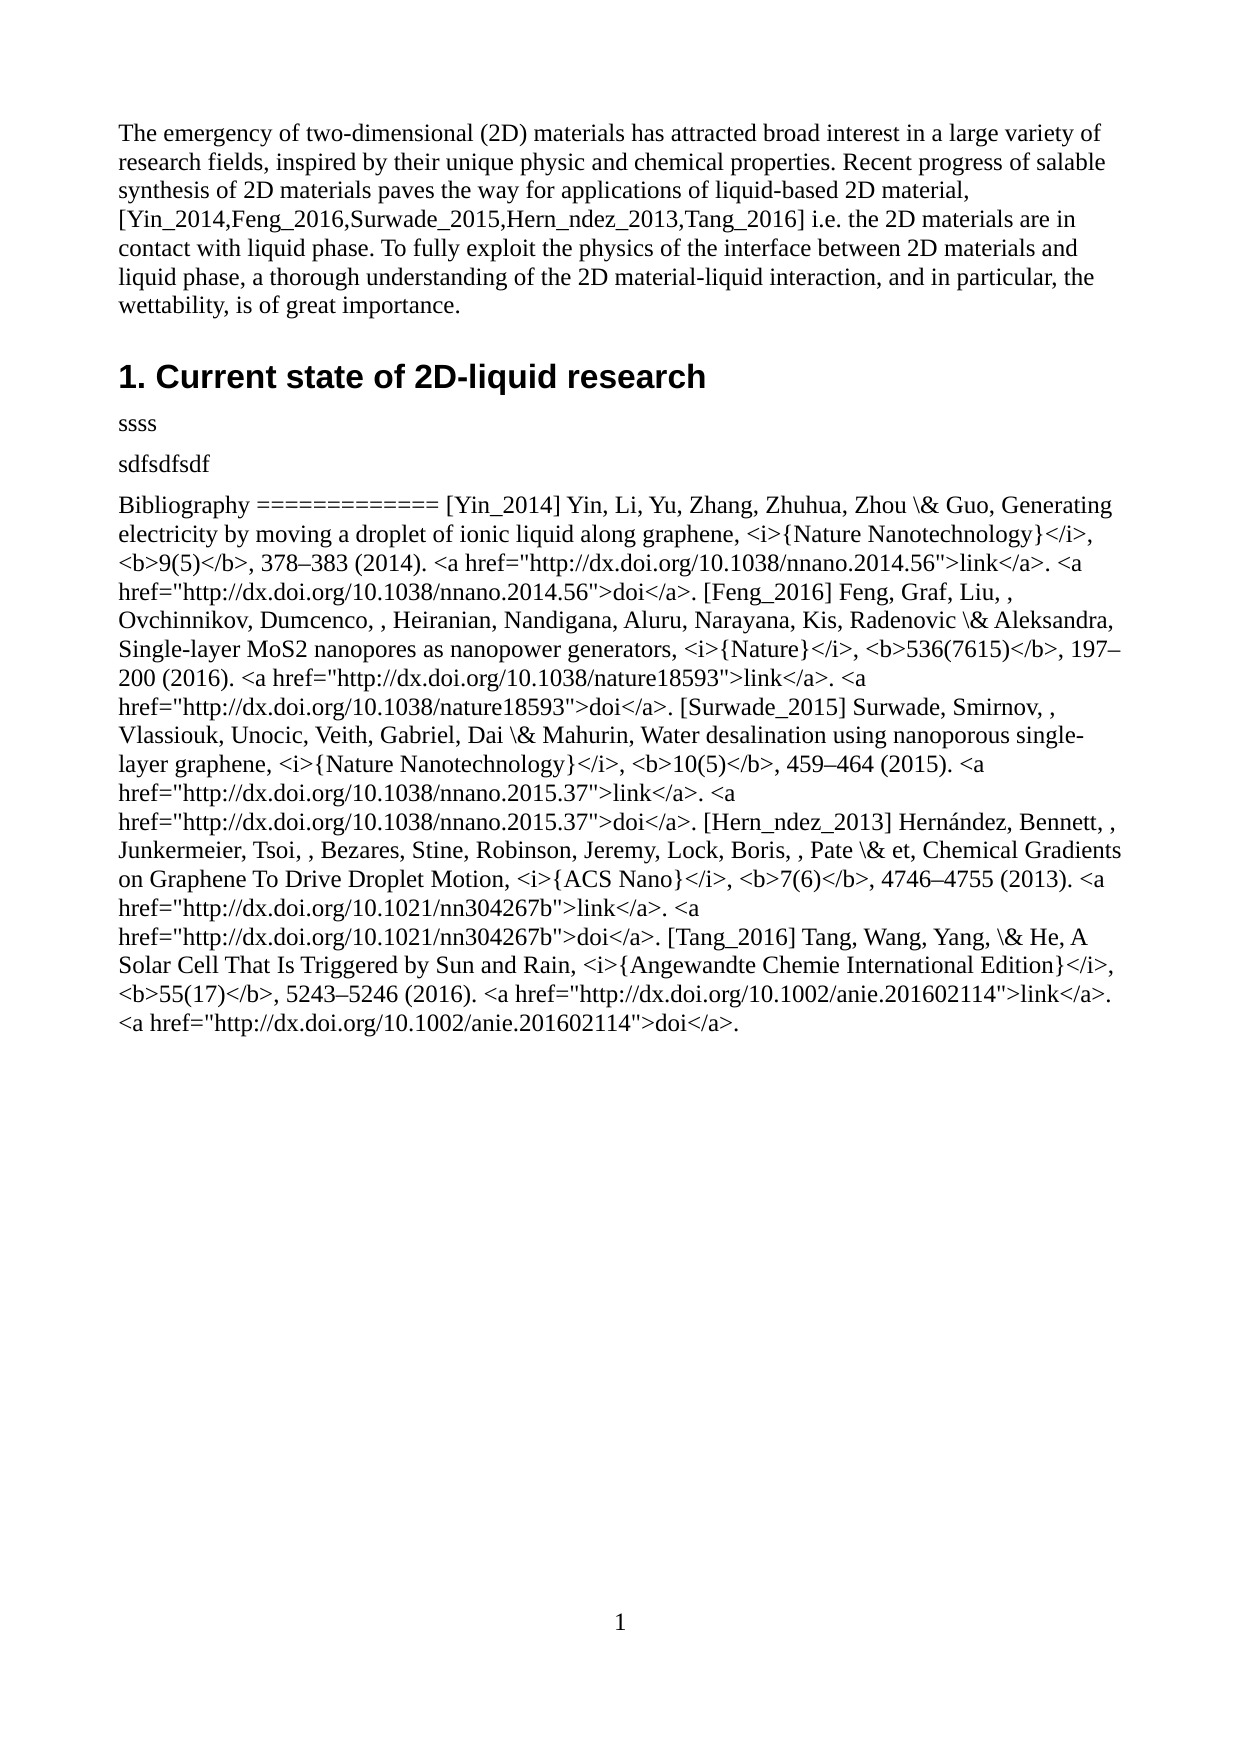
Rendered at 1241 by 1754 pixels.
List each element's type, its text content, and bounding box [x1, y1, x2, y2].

text ssss [118, 408, 1122, 437]
subtitle Current state of 2D-liquid research [118, 357, 1122, 396]
text sdfsdfsdf [118, 449, 1122, 478]
text Bibliography ============= [Yin_2014] Yin, Li, Yu, Zhang, Zhuhua, Zhou \& Guo, Generating electricity by moving a droplet of ionic liquid along graphene, <i>{Nature Nanotechnology}</i>, <b>9(5)</b>, 378–383 (2014). <a href="http://dx.doi.org/10.1038/nnano.2014.56">link</a>. <a href="http://dx.doi.org/10.1038/nnano.2014.56">doi</a>. [Feng_2016] Feng, Graf, Liu, , Ovchinnikov, Dumcenco, , Heiranian, Nandigana, Aluru, Narayana, Kis, Radenovic \& Aleksandra, Single-layer MoS2 nanopores as nanopower generators, <i>{Nature}</i>, <b>536(7615)</b>, 197–200 (2016). <a href="http://dx.doi.org/10.1038/nature18593">link</a>. <a href="http://dx.doi.org/10.1038/nature18593">doi</a>. [Surwade_2015] Surwade, Smirnov, , Vlassiouk, Unocic, Veith, Gabriel, Dai \& Mahurin, Water desalination using nanoporous single-layer graphene, <i>{Nature Nanotechnology}</i>, <b>10(5)</b>, 459–464 (2015). <a href="http://dx.doi.org/10.1038/nnano.2015.37">link</a>. <a href="http://dx.doi.org/10.1038/nnano.2015.37">doi</a>. [Hern_ndez_2013] Hernández, Bennett, , Junkermeier, Tsoi, , Bezares, Stine, Robinson, Jeremy, Lock, Boris, , Pate \& et, Chemical Gradients on Graphene To Drive Droplet Motion, <i>{ACS Nano}</i>, <b>7(6)</b>, 4746–4755 (2013). <a href="http://dx.doi.org/10.1021/nn304267b">link</a>. <a href="http://dx.doi.org/10.1021/nn304267b">doi</a>. [Tang_2016] Tang, Wang, Yang, \& He, A Solar Cell That Is Triggered by Sun and Rain, <i>{Angewandte Chemie International Edition}</i>, <b>55(17)</b>, 5243–5246 (2016). <a href="http://dx.doi.org/10.1002/anie.201602114">link</a>. <a href="http://dx.doi.org/10.1002/anie.201602114">doi</a>. [118, 491, 1122, 1037]
text The emergency of two-dimensional (2D) materials has attracted broad interest in a large variety of research fields, inspired by their unique physic and chemical properties. Recent progress of salable synthesis of 2D materials paves the way for applications of liquid-based 2D material,[Yin_2014,Feng_2016,Surwade_2015,Hern_ndez_2013,Tang_2016] i.e. the 2D materials are in contact with liquid phase. To fully exploit the physics of the interface between 2D materials and liquid phase, a thorough understanding of the 2D material-liquid interaction, and in particular, the wettability, is of great importance. [118, 118, 1122, 319]
